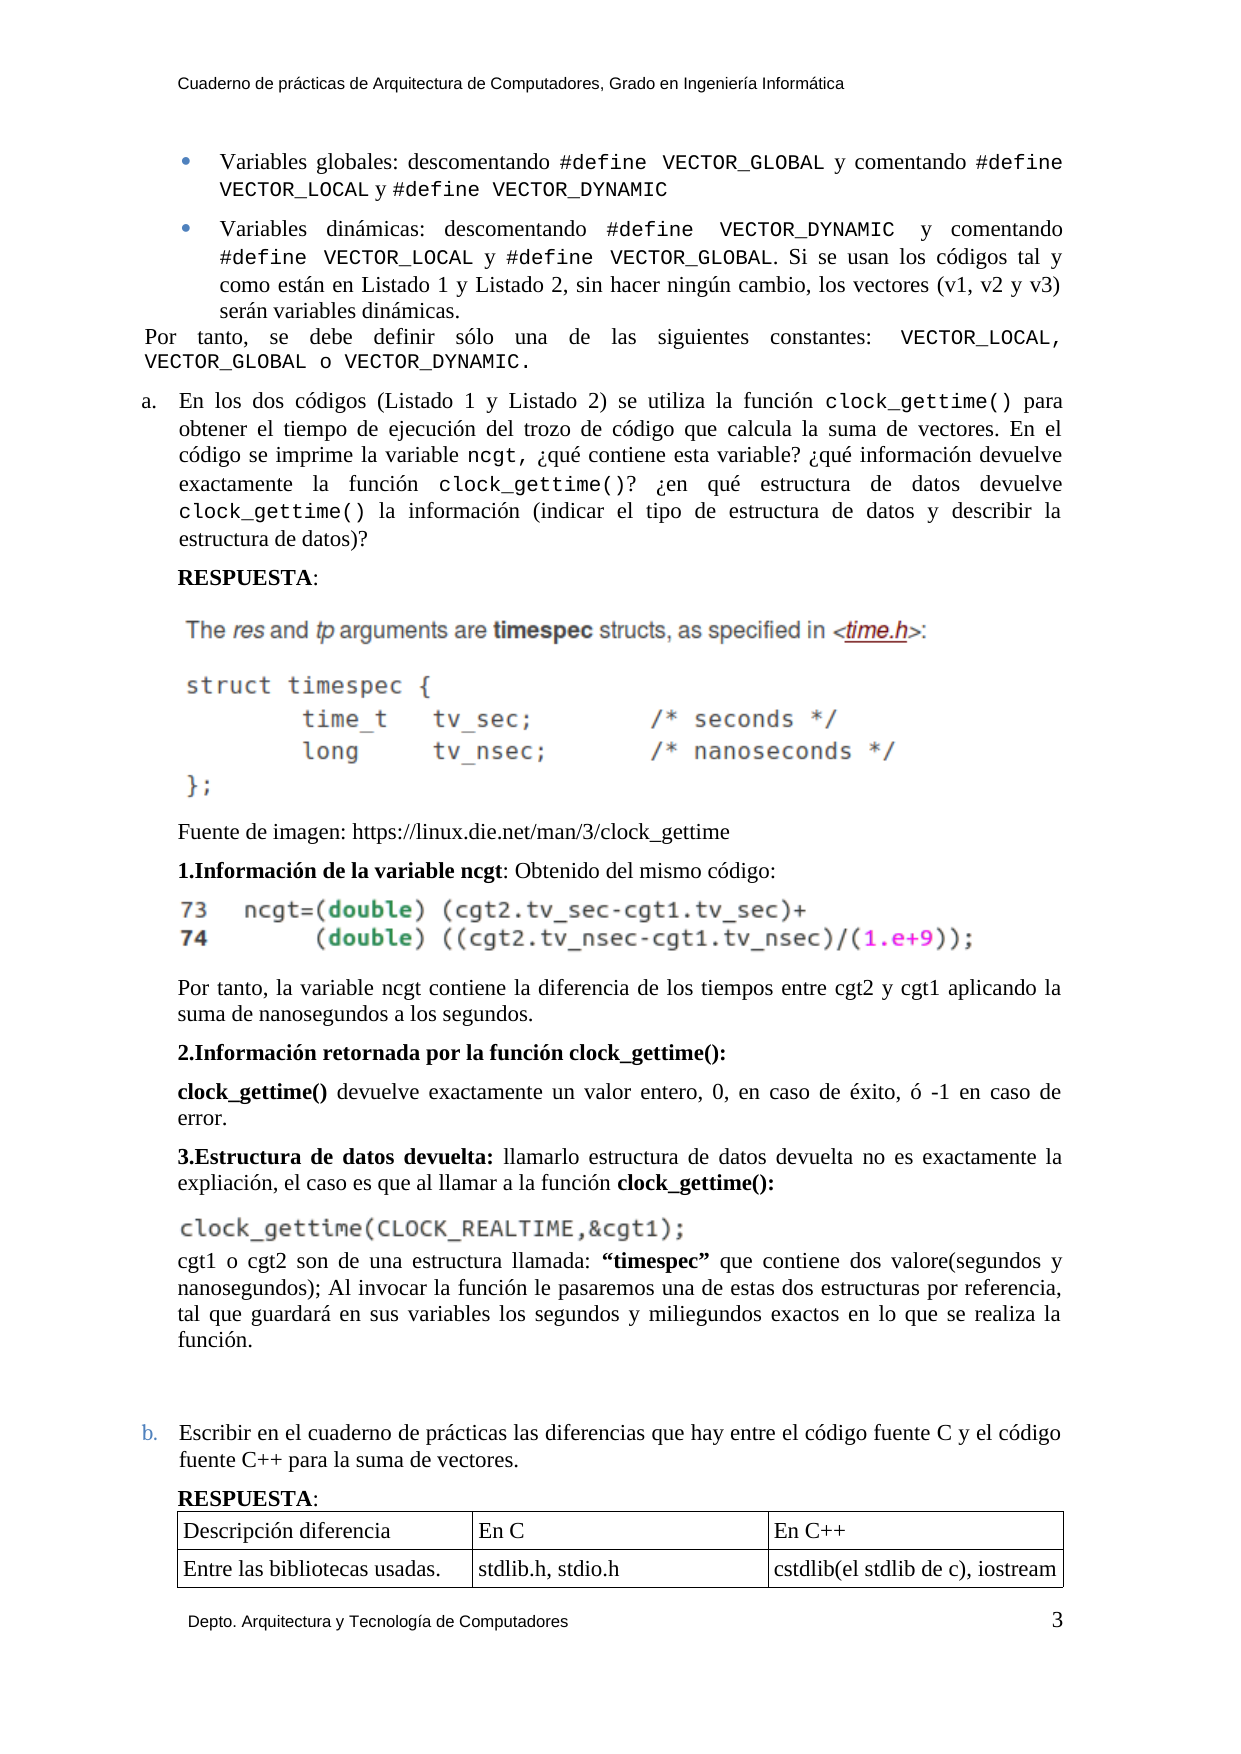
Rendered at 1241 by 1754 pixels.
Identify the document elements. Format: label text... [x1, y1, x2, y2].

list 2.Información retornada por la función clock_gettime(): [177, 1039, 1063, 1065]
list cgt1 o cgt2 son de una estructura llamada: “timespec” que contiene dos valore(segundos y nanosegundos); Al invocar la función le pasaremos una de estas dos estructuras por referencia, tal que guardará en sus variables los segundos y miliegundos exactos en lo que se realiza la función. [177, 1247, 1063, 1353]
list RESPUESTA: [177, 1484, 1063, 1511]
list En los dos códigos (Listado 1 y Listado 2) se utiliza la función clock_gettime() para obtener el tiempo de ejecución del trozo de código que calcula la suma de vectores. En el código se imprime la variable ncgt, ¿qué contiene esta variable? ¿qué información devuelve exactamente la función clock_gettime()? ¿en qué estructura de datos devuelve clock_gettime() la información (indicar el tipo de estructura de datos y describir la estructura de datos)? [141, 387, 1063, 551]
list RESPUESTA: [177, 564, 1063, 590]
list clock_gettime() devuelve exactamente un valor entero, 0, en caso de éxito, ó -1 en caso de error. [177, 1078, 1063, 1131]
table_cell cstdlib(el stdlib de c), iostream [769, 1550, 1063, 1587]
list 3.Estructura de datos devuelta: llamarlo estructura de datos devuelta no es exactamente la expliación, el caso es que al llamar a la función clock_gettime(): [177, 1143, 1063, 1196]
table_cell Entre las bibliotecas usadas. [178, 1550, 472, 1587]
table_header En C [473, 1512, 768, 1549]
table_cell stdlib.h, stdio.h [473, 1550, 768, 1587]
text Por tanto, se debe definir sólo una de las siguientes constantes: VECTOR_LOCAL, VECTOR_GLOBAL o VECTOR_DYNAMIC. [144, 323, 1063, 374]
list Variables dinámicas: descomentando #define VECTOR_DYNAMIC y comentando #define VECTOR_LOCAL y #define VECTOR_GLOBAL. Si se usan los códigos tal y como están en Listado 1 y Listado 2, sin hacer ningún cambio, los vectores (v1, v2 y v3) serán variables dinámicas. [182, 215, 1063, 323]
table_header En C++ [769, 1512, 1063, 1549]
picture [177, 602, 1063, 819]
list Variables globales: descomentando #define VECTOR_GLOBAL y comentando #define VECTOR_LOCAL y #define VECTOR_DYNAMIC [182, 148, 1063, 203]
picture [177, 896, 992, 957]
list ­Fuente de imagen: https://linux.die.net/man/3/clock_gettime [177, 819, 1063, 845]
table_header Descripción diferencia [178, 1512, 472, 1549]
list 1.Información de la variable ncgt: Obtenido del mismo código: [177, 857, 1063, 884]
list Escribir en el cuaderno de prácticas las diferencias que hay entre el código fuente C y el código fuente C++ para la suma de vectores. [141, 1419, 1063, 1472]
list Por tanto, la variable ncgt contiene la diferencia de los tiempos entre cgt2 y cgt1 aplicando la suma de nanosegundos a los segundos. [177, 974, 1063, 1027]
picture [177, 1208, 699, 1246]
